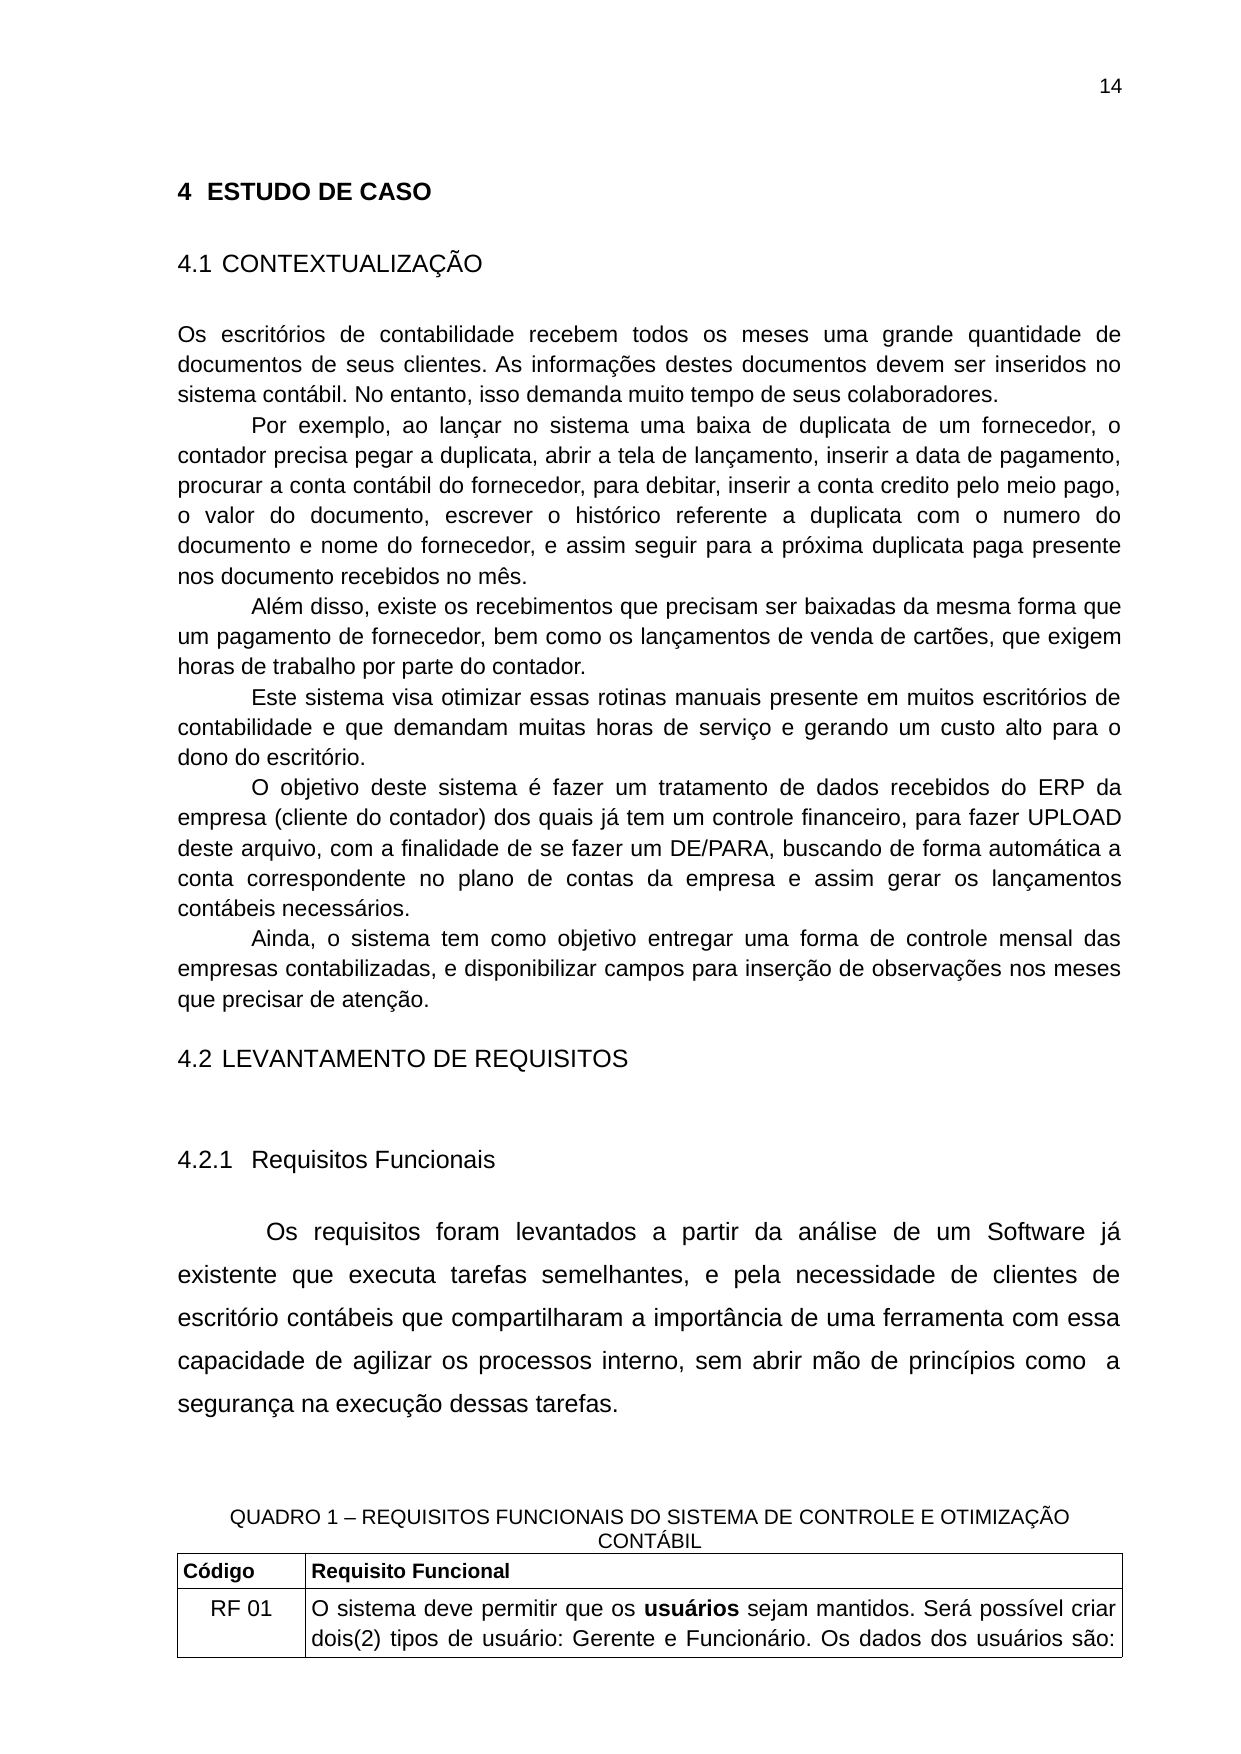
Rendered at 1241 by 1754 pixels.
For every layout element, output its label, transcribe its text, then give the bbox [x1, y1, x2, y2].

subtitle Requisitos Funcionais [177, 1145, 1122, 1174]
text Os requisitos foram levantados a partir da análise de um Software já existente que executa tarefas semelhantes, e pela necessidade de clientes de escritório contábeis que compartilharam a importância de uma ferramenta com essa capacidade de agilizar os processos interno, sem abrir mão de princípios como a segurança na execução dessas tarefas. [177, 1217, 1122, 1418]
text Este sistema visa otimizar essas rotinas manuais presente em muitos escritórios de contabilidade e que demandam muitas horas de serviço e gerando um custo alto para o dono do escritório. [177, 683, 1122, 770]
text Ainda, o sistema tem como objetivo entregar uma forma de controle mensal das empresas contabilizadas, e disponibilizar campos para inserção de observações nos meses que precisar de atenção. [177, 925, 1122, 1012]
text Além disso, existe os recebimentos que precisam ser baixadas da mesma forma que um pagamento de fornecedor, bem como os lançamentos de venda de cartões, que exigem horas de trabalho por parte do contador. [177, 593, 1122, 679]
text Os escritórios de contabilidade recebem todos os meses uma grande quantidade de documentos de seus clientes. As informações destes documentos devem ser inseridos no sistema contábil. No entanto, isso demanda muito tempo de seus colaboradores. [177, 321, 1122, 408]
subtitle ESTUDO DE CASO [177, 177, 1122, 206]
subtitle Contextualização [177, 249, 1122, 278]
text Quadro 1 – Requisitos funcionais do sistema de CONTROLE E OTIMIZAÇÃO CONTÁBIL [177, 1504, 1122, 1552]
subtitle Levantamento de Requisitos [177, 1044, 1122, 1073]
table_cell O sistema deve permitir que os usuários sejam mantidos. Será possível criar dois(2) tipos de usuário: Gerente e Funcionário. Os dados dos usuários são: [306, 1589, 1122, 1657]
table_cell RF 01 [178, 1589, 305, 1657]
text O objetivo deste sistema é fazer um tratamento de dados recebidos do ERP da empresa (cliente do contador) dos quais já tem um controle financeiro, para fazer UPLOAD deste arquivo, com a finalidade de se fazer um DE/PARA, buscando de forma automática a conta correspondente no plano de contas da empresa e assim gerar os lançamentos contábeis necessários. [177, 774, 1122, 921]
table_header Requisito Funcional [306, 1554, 1122, 1588]
table_header Código [178, 1554, 305, 1588]
text Por exemplo, ao lançar no sistema uma baixa de duplicata de um fornecedor, o contador precisa pegar a duplicata, abrir a tela de lançamento, inserir a data de pagamento, procurar a conta contábil do fornecedor, para debitar, inserir a conta credito pelo meio pago, o valor do documento, escrever o histórico referente a duplicata com o numero do documento e nome do fornecedor, e assim seguir para a próxima duplicata paga presente nos documento recebidos no mês. [177, 412, 1122, 589]
